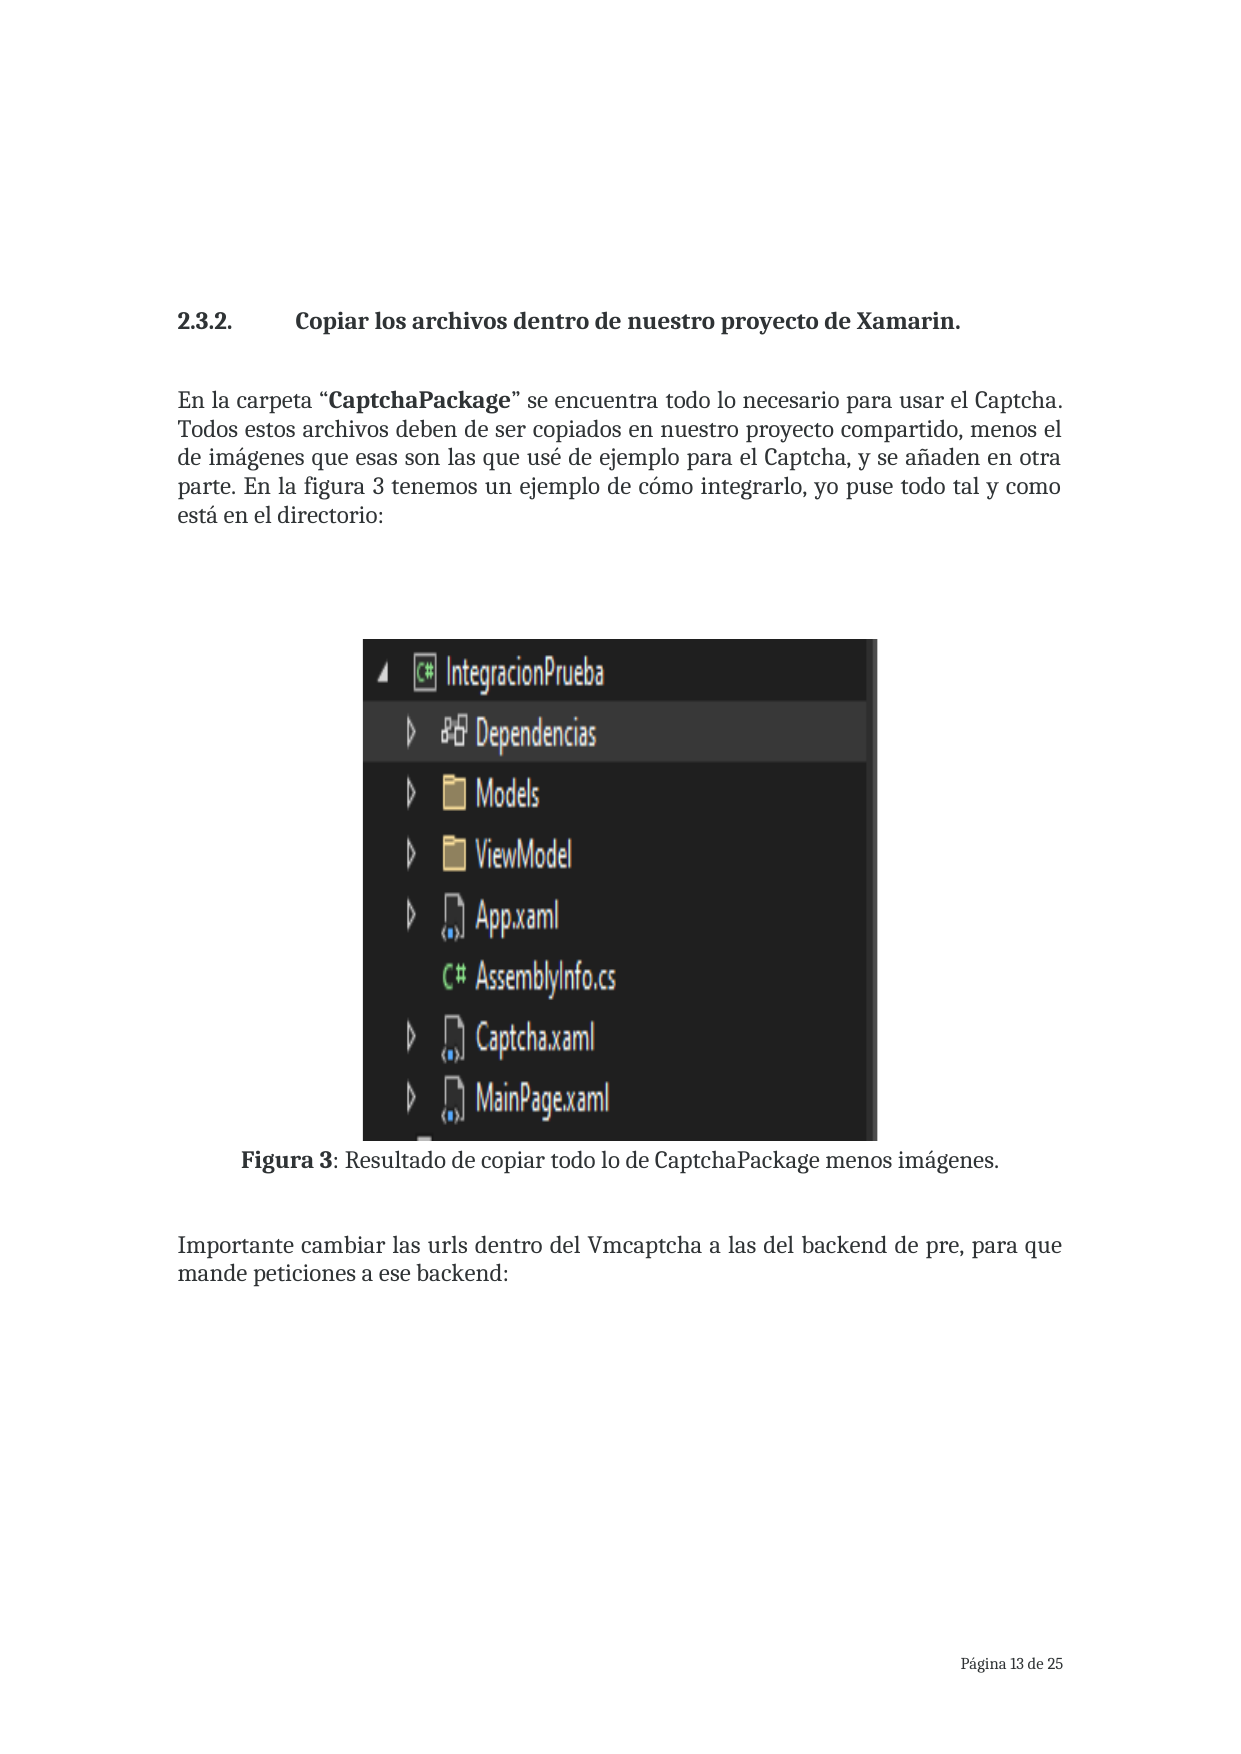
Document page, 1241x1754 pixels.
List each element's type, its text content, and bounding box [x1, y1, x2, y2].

picture [362, 639, 878, 1141]
subtitle Copiar los archivos dentro de nuestro proyecto de Xamarin. [177, 307, 1063, 336]
table_header Figura 3: Resultado de copiar todo lo de CaptchaPackage menos imágenes. [177, 633, 1063, 1206]
text Importante cambiar las urls dentro del Vmcaptcha a las del backend de pre, para que mande peticiones a ese backend: [177, 1231, 1063, 1288]
text En la carpeta “CaptchaPackage” se encuentra todo lo necesario para usar el Captcha. Todos estos archivos deben de ser copiados en nuestro proyecto compartido, menos el de imágenes que esas son las que usé de ejemplo para el Captcha, y se añaden en otra parte. En la figura 3 tenemos un ejemplo de cómo integrarlo, yo puse todo tal y como está en el directorio: [177, 386, 1063, 529]
